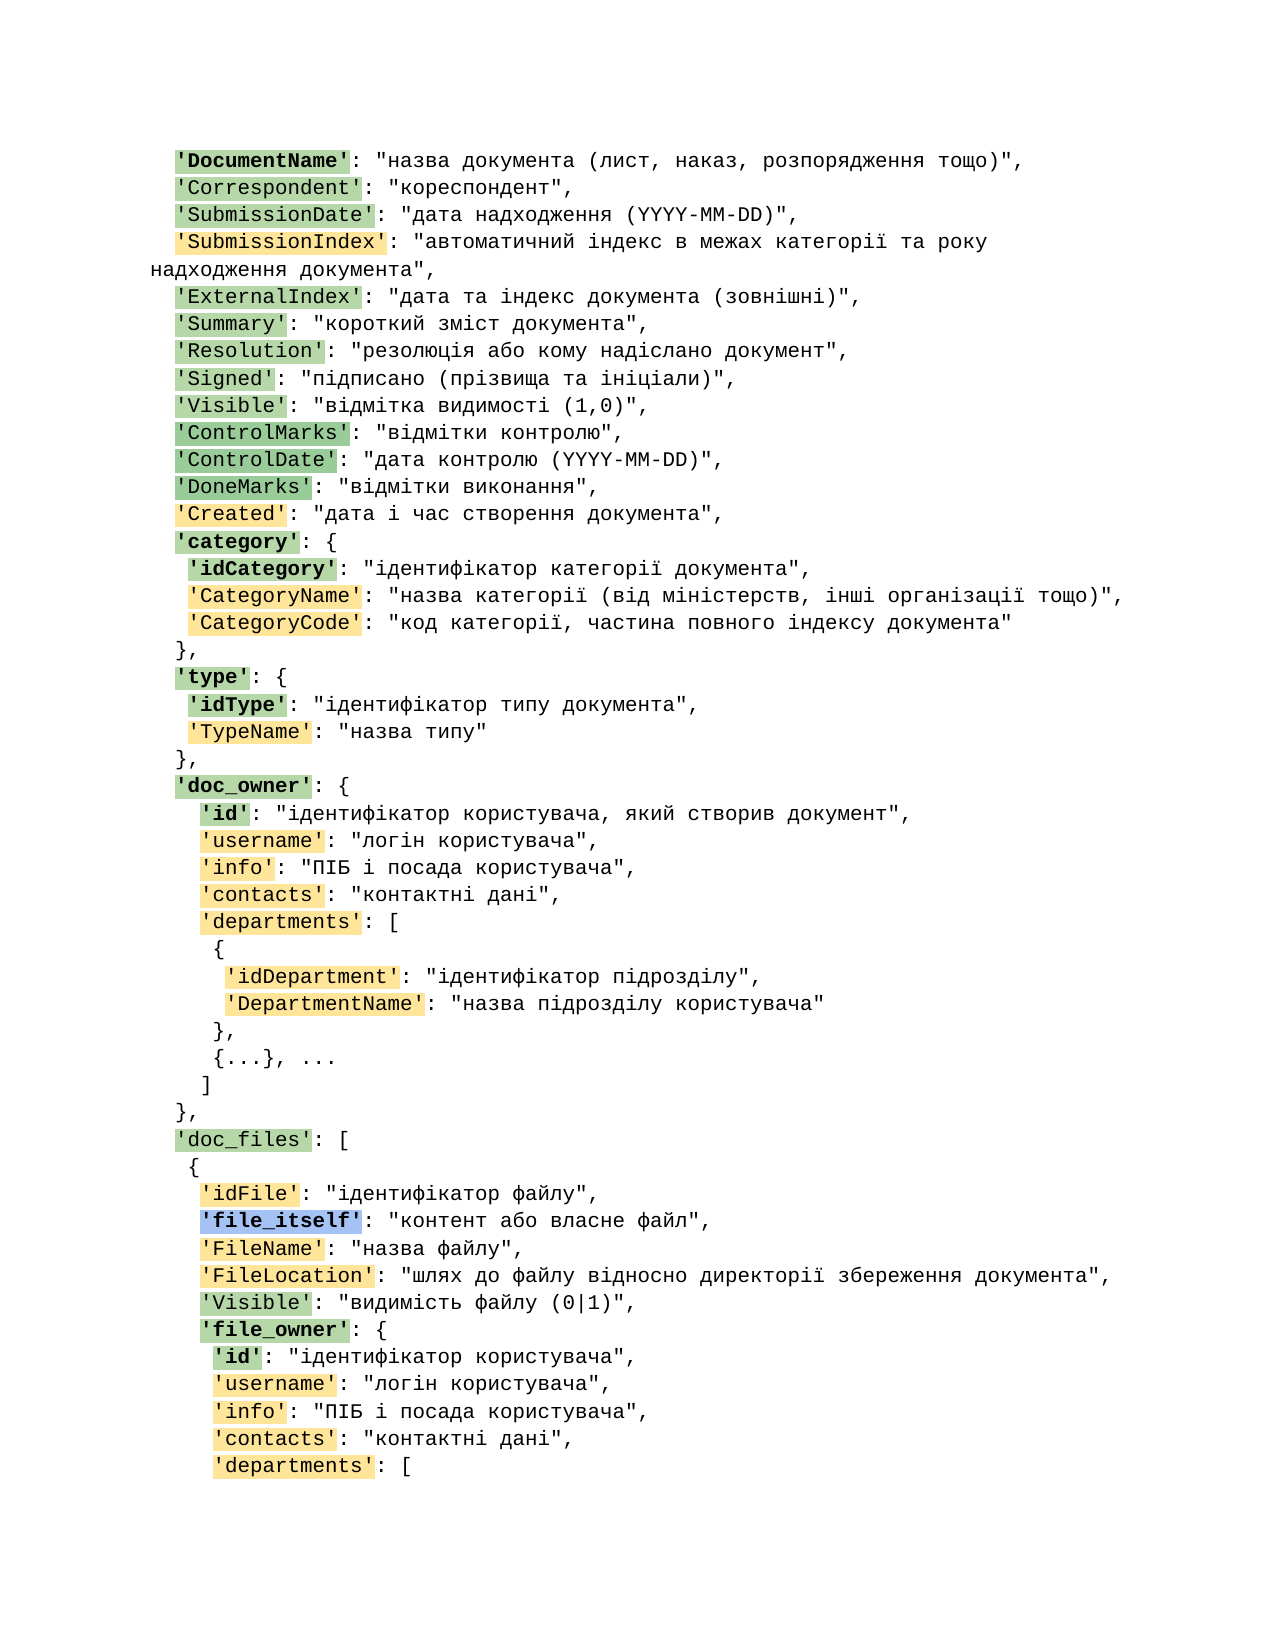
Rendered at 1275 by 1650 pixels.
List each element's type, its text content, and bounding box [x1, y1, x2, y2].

text 'username': "логін користувача", [150, 830, 1125, 853]
text 'doc_files': [ [150, 1129, 1125, 1152]
text 'SubmissionIndex': "автоматичний індекс в межах категорії та року надходження документа", [150, 232, 1125, 282]
text 'idFile': "ідентифікатор файлу", [150, 1183, 1125, 1207]
text 'id': "ідентифікатор користувача", [150, 1346, 1125, 1370]
text 'departments': [ [150, 911, 1125, 935]
text 'idCategory': "ідентифікатор категорії документа", [150, 558, 1125, 581]
text 'Created': "дата і час створення документа", [150, 503, 1125, 527]
text 'idDepartment': "ідентифікатор підрозділу", [150, 966, 1125, 989]
text 'Correspondent': "кореспондент", [150, 177, 1125, 201]
text }, [150, 1020, 1125, 1044]
text {...}, ... [150, 1047, 1125, 1071]
text 'ExternalIndex': "дата та індекс документа (зовнішні)", [150, 286, 1125, 309]
text }, [150, 1102, 1125, 1125]
text 'departments': [ [150, 1455, 1125, 1479]
text 'ControlDate': "дата контролю (YYYY-MM-DD)", [150, 449, 1125, 473]
text 'contacts': "контактні дані", [150, 884, 1125, 908]
text 'id': "ідентифікатор користувача, який створив документ", [150, 802, 1125, 826]
text 'ControlMarks': "відмітки контролю", [150, 422, 1125, 446]
text }, [150, 748, 1125, 772]
text 'SubmissionDate': "дата надходження (YYYY-MM-DD)", [150, 204, 1125, 228]
text 'file_itself': "контент або власне файл", [150, 1210, 1125, 1234]
text 'Visible': "відмітка видимості (1,0)", [150, 395, 1125, 418]
text ] [150, 1074, 1125, 1098]
text 'DocumentName': "назва документа (лист, наказ, розпорядження тощо)", [150, 150, 1125, 174]
text 'Summary': "короткий зміст документа", [150, 313, 1125, 337]
text 'TypeName': "назва типу" [150, 721, 1125, 744]
text { [150, 938, 1125, 962]
text 'info': "ПІБ і посада користувача", [150, 1401, 1125, 1424]
text 'type': { [150, 667, 1125, 690]
text 'Resolution': "резолюція або кому надіслано документ", [150, 340, 1125, 364]
text { [150, 1156, 1125, 1179]
text 'contacts': "контактні дані", [150, 1428, 1125, 1451]
text 'doc_owner': { [150, 775, 1125, 799]
text 'Signed': "підписано (прізвища та ініціали)", [150, 367, 1125, 391]
text 'username': "логін користувача", [150, 1373, 1125, 1397]
text 'Visible': "видимість файлу (0|1)", [150, 1292, 1125, 1316]
text 'DepartmentName': "назва підрозділу користувача" [150, 993, 1125, 1016]
text 'file_owner': { [150, 1319, 1125, 1343]
text 'FileName': "назва файлу", [150, 1237, 1125, 1261]
text 'DoneMarks': "відмітки виконання", [150, 476, 1125, 500]
text }, [150, 639, 1125, 663]
text 'idType': "ідентифікатор типу документа", [150, 694, 1125, 717]
text 'category': { [150, 531, 1125, 554]
text 'info': "ПІБ і посада користувача", [150, 857, 1125, 881]
text 'CategoryCode': "код категорії, частина повного індексу документа" [150, 612, 1125, 636]
text 'CategoryName': "назва категорії (від міністерств, інші організації тощо)", [150, 585, 1125, 609]
text 'FileLocation': "шлях до файлу відносно директорії збереження документа", [150, 1265, 1125, 1288]
